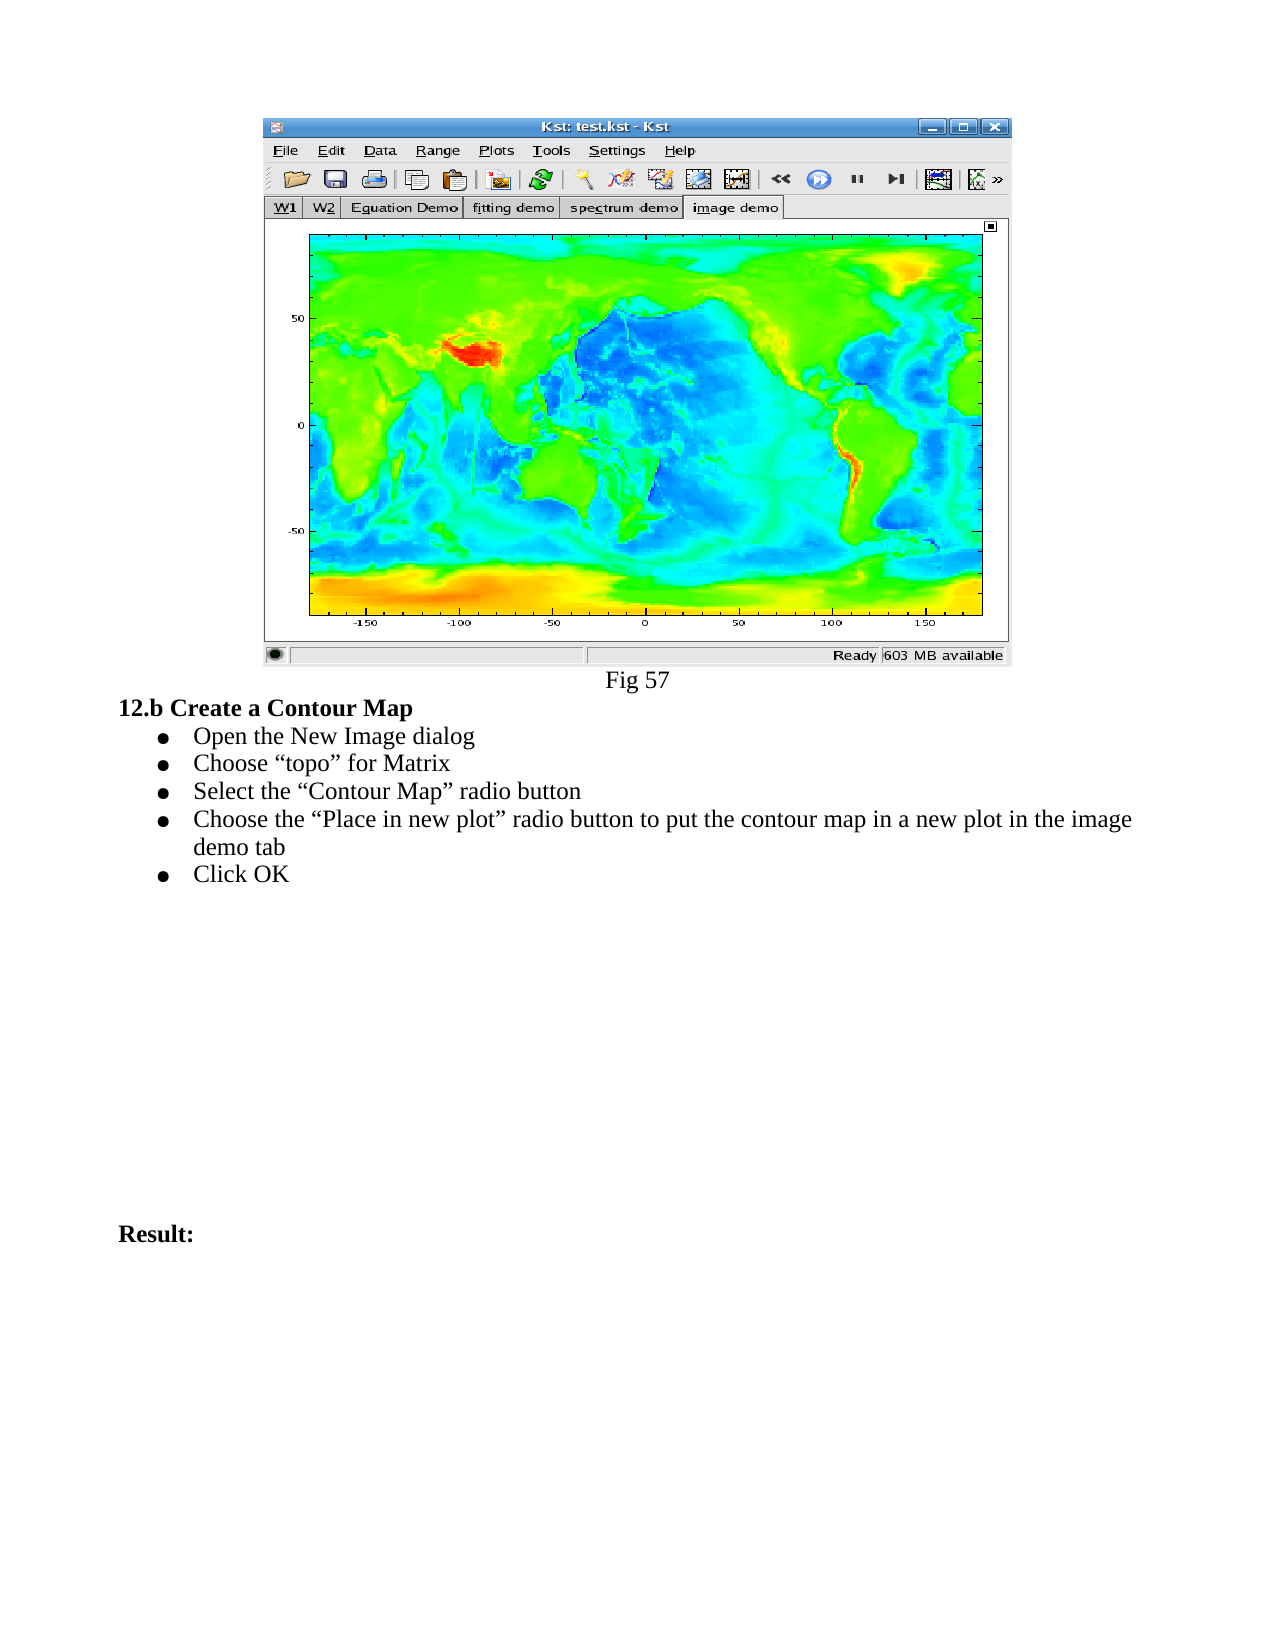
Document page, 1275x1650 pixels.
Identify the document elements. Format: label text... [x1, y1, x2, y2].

text Fig 57 [118, 118, 1157, 694]
list Select the “Contour Map” radio button [156, 777, 1157, 805]
picture [263, 118, 1012, 667]
list Click OK [156, 860, 1157, 888]
list Open the New Image dialog [156, 722, 1157, 749]
list Choose the “Place in new plot” radio button to put the contour map in a new plot in the image demo tab [156, 805, 1157, 860]
list Choose “topo” for Matrix [156, 749, 1157, 777]
text 12.b Create a Contour Map [118, 694, 1157, 722]
text Result: [118, 1221, 1157, 1248]
